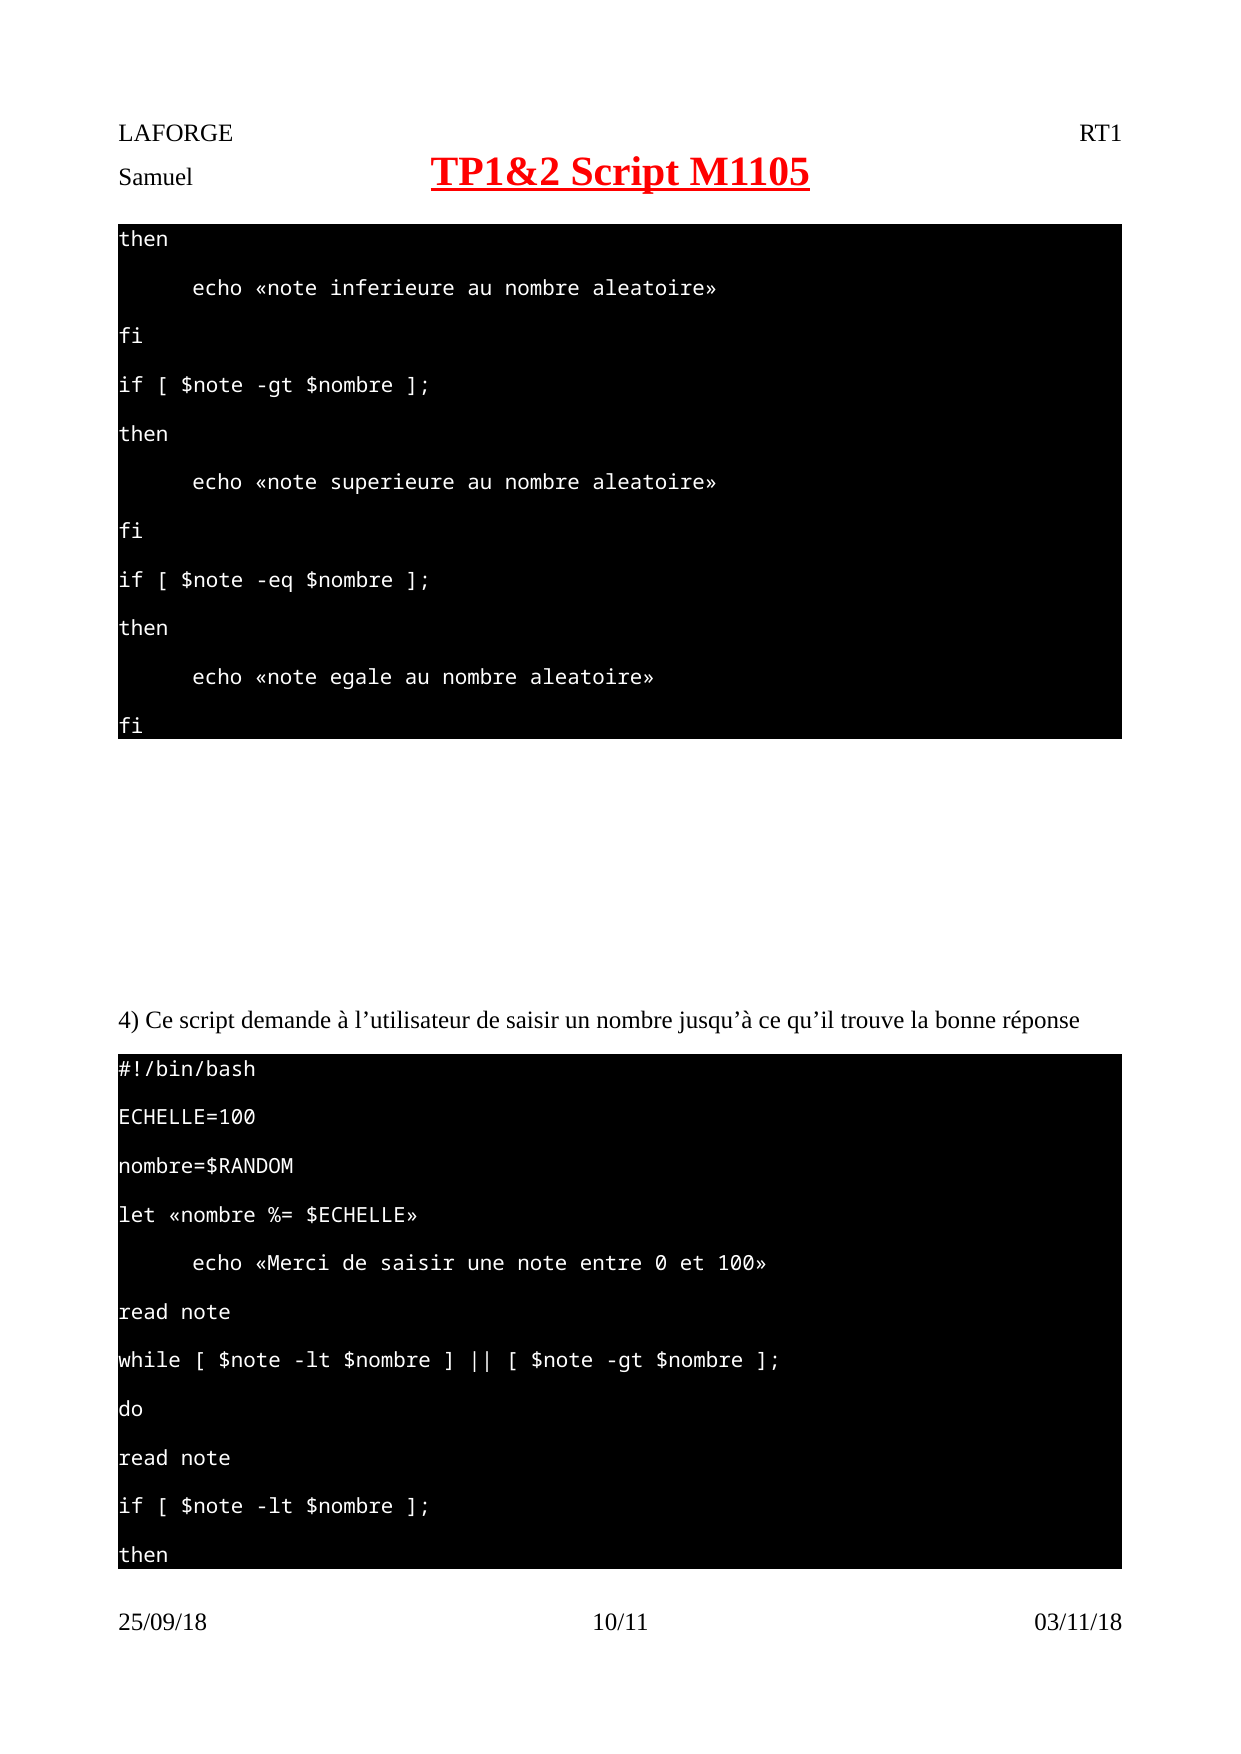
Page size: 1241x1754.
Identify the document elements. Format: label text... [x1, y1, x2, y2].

text if [ $note -lt $nombre ]; [118, 1492, 1122, 1520]
text fi [118, 322, 1122, 350]
text nombre=$RANDOM [118, 1151, 1122, 1179]
text if [ $note -eq $nombre ]; [118, 565, 1122, 593]
text 4) Ce script demande à l’utilisateur de saisir un nombre jusqu’à ce qu’il trouve la bonne réponse [118, 1005, 1122, 1033]
text echo «note superieure au nombre aleatoire» [118, 467, 1122, 496]
text #!/bin/bash [118, 1054, 1122, 1082]
text if [ $note -gt $nombre ]; [118, 370, 1122, 399]
text echo «note inferieure au nombre aleatoire» [118, 273, 1122, 301]
text ECHELLE=100 [118, 1102, 1122, 1131]
text fi [118, 711, 1122, 739]
text do [118, 1394, 1122, 1423]
text echo «note egale au nombre aleatoire» [118, 662, 1122, 691]
text echo «Merci de saisir une note entre 0 et 100» [118, 1248, 1122, 1277]
text then [118, 1540, 1122, 1569]
text then [118, 613, 1122, 642]
text read note [118, 1297, 1122, 1325]
text then [118, 224, 1122, 253]
text while [ $note -lt $nombre ] || [ $note -gt $nombre ]; [118, 1346, 1122, 1374]
text let «nombre %= $ECHELLE» [118, 1200, 1122, 1228]
text read note [118, 1443, 1122, 1471]
text then [118, 419, 1122, 447]
text fi [118, 516, 1122, 544]
